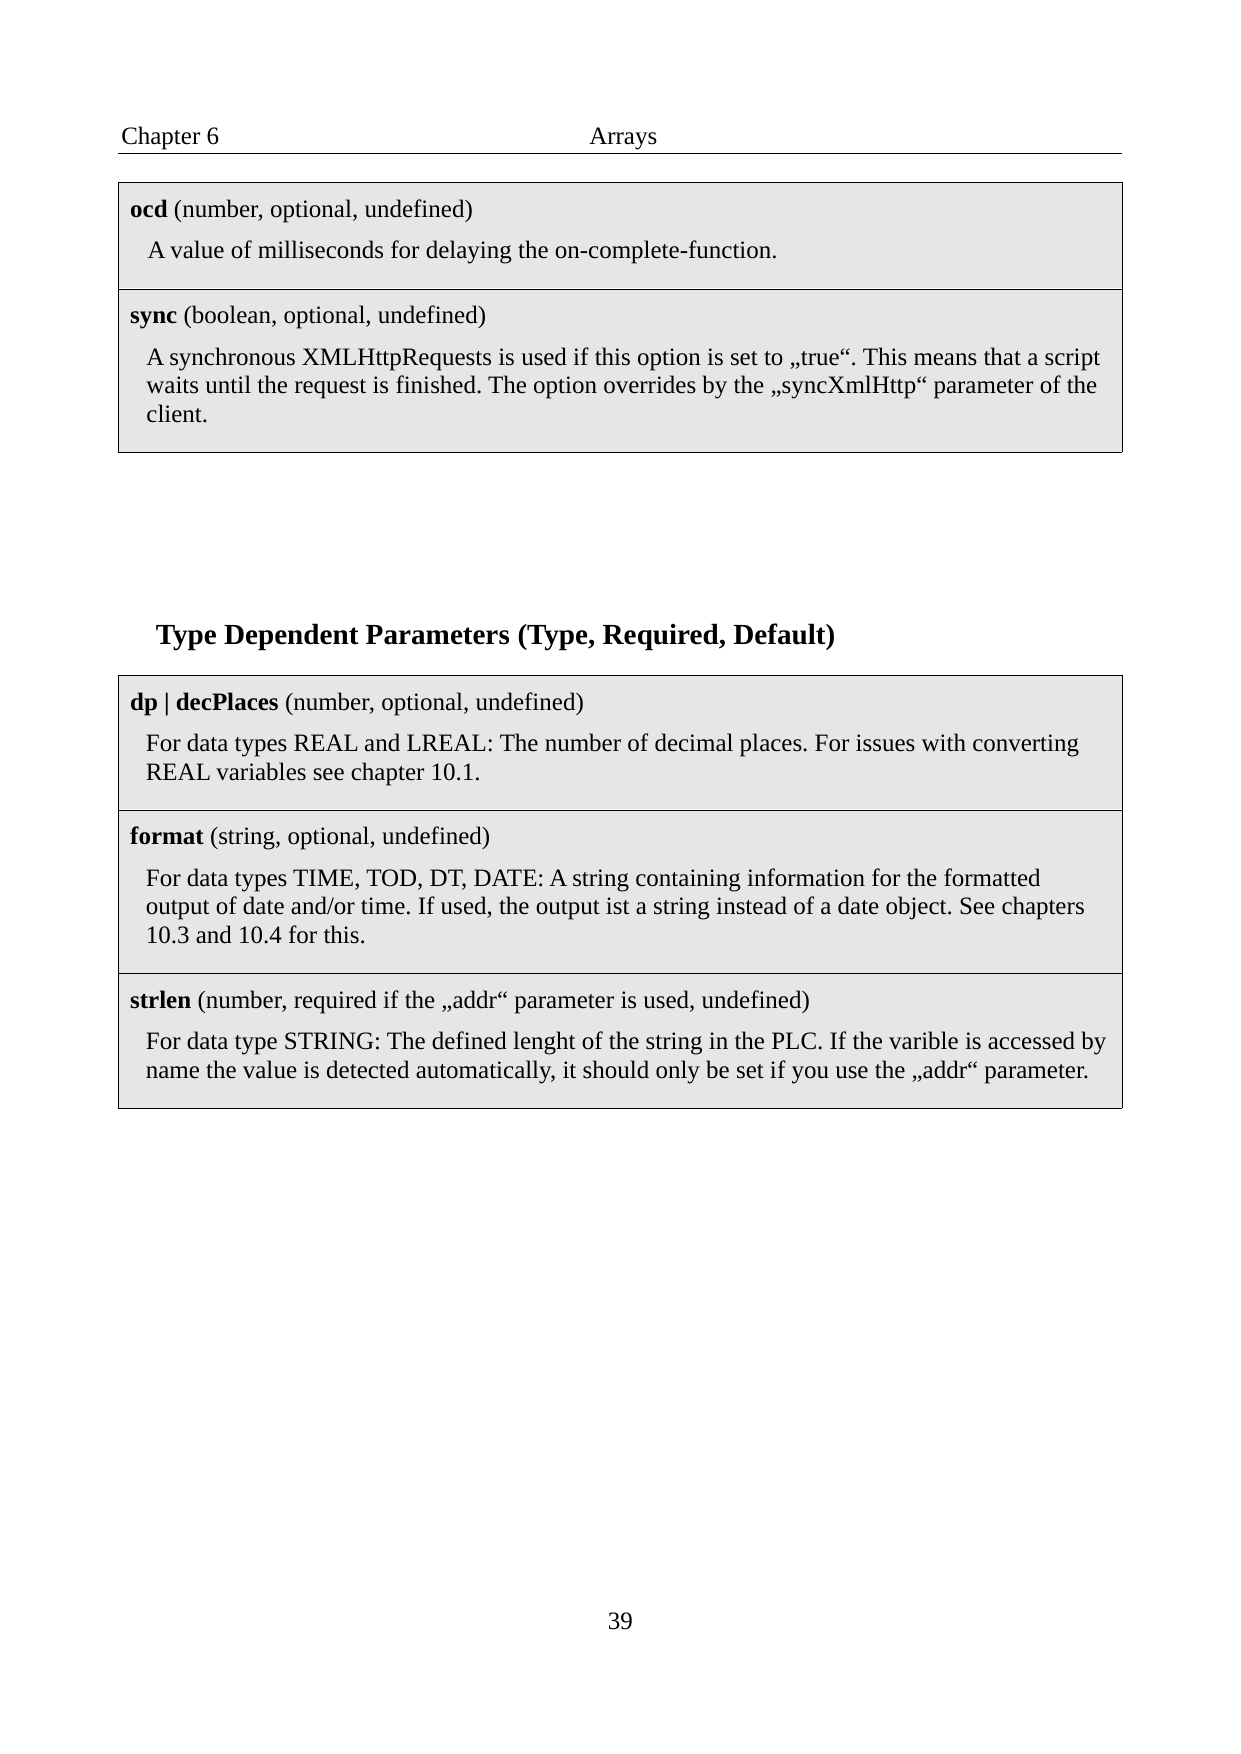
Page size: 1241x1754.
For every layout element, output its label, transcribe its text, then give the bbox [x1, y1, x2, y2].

table_cell sync (boolean, optional, undefined) A synchronous XMLHttpRequests is used if this option is set to „true“. This means that a script waits until the request is finished. The option overrides by the „syncXmlHttp“ parameter of the client. [119, 290, 1122, 452]
table_cell ocd (number, optional, undefined) A value of milliseconds for delaying the on-complete-function. [119, 183, 1122, 288]
subtitle Type Dependent Parameters (Type, Required, Default) [156, 617, 1122, 651]
table_cell format (string, optional, undefined) For data types TIME, TOD, DT, DATE: A string containing information for the formatted output of date and/or time. If used, the output ist a string instead of a date object. See chapters 10.3 and 10.4 for this. [119, 811, 1122, 973]
table_header dp | decPlaces (number, optional, undefined) For data types REAL and LREAL: The number of decimal places. For issues with converting REAL variables see chapter 10.1. [119, 676, 1122, 809]
table_cell strlen (number, required if the „addr“ parameter is used, undefined) For data type STRING: The defined lenght of the string in the PLC. If the varible is accessed by name the value is detected automatically, it should only be set if you use the „addr“ parameter. [119, 974, 1122, 1108]
